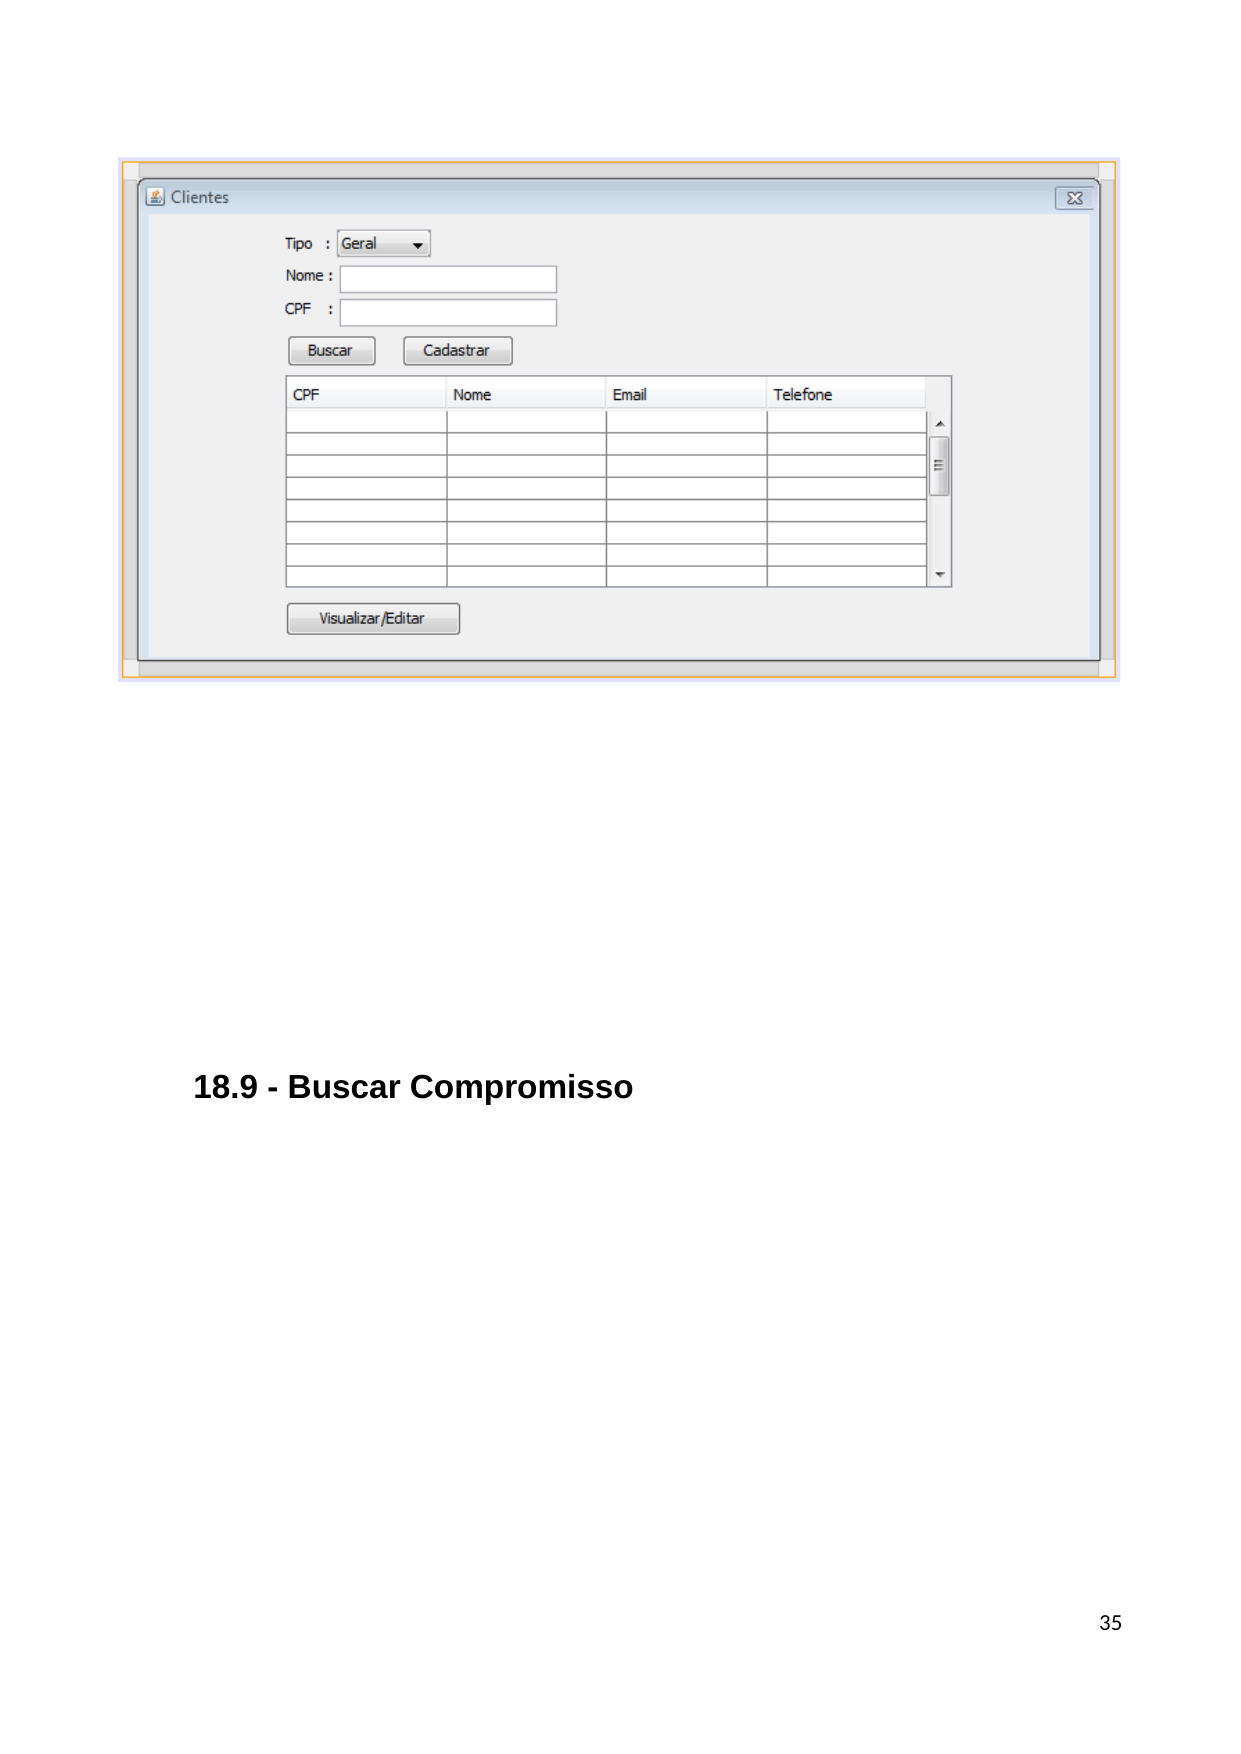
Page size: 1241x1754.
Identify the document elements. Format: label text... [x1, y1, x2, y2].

text 18.8 - Buscar Cliente [118, 118, 1122, 156]
text 18.9 - Buscar Compromisso [118, 1067, 1122, 1106]
picture [118, 156, 1123, 685]
